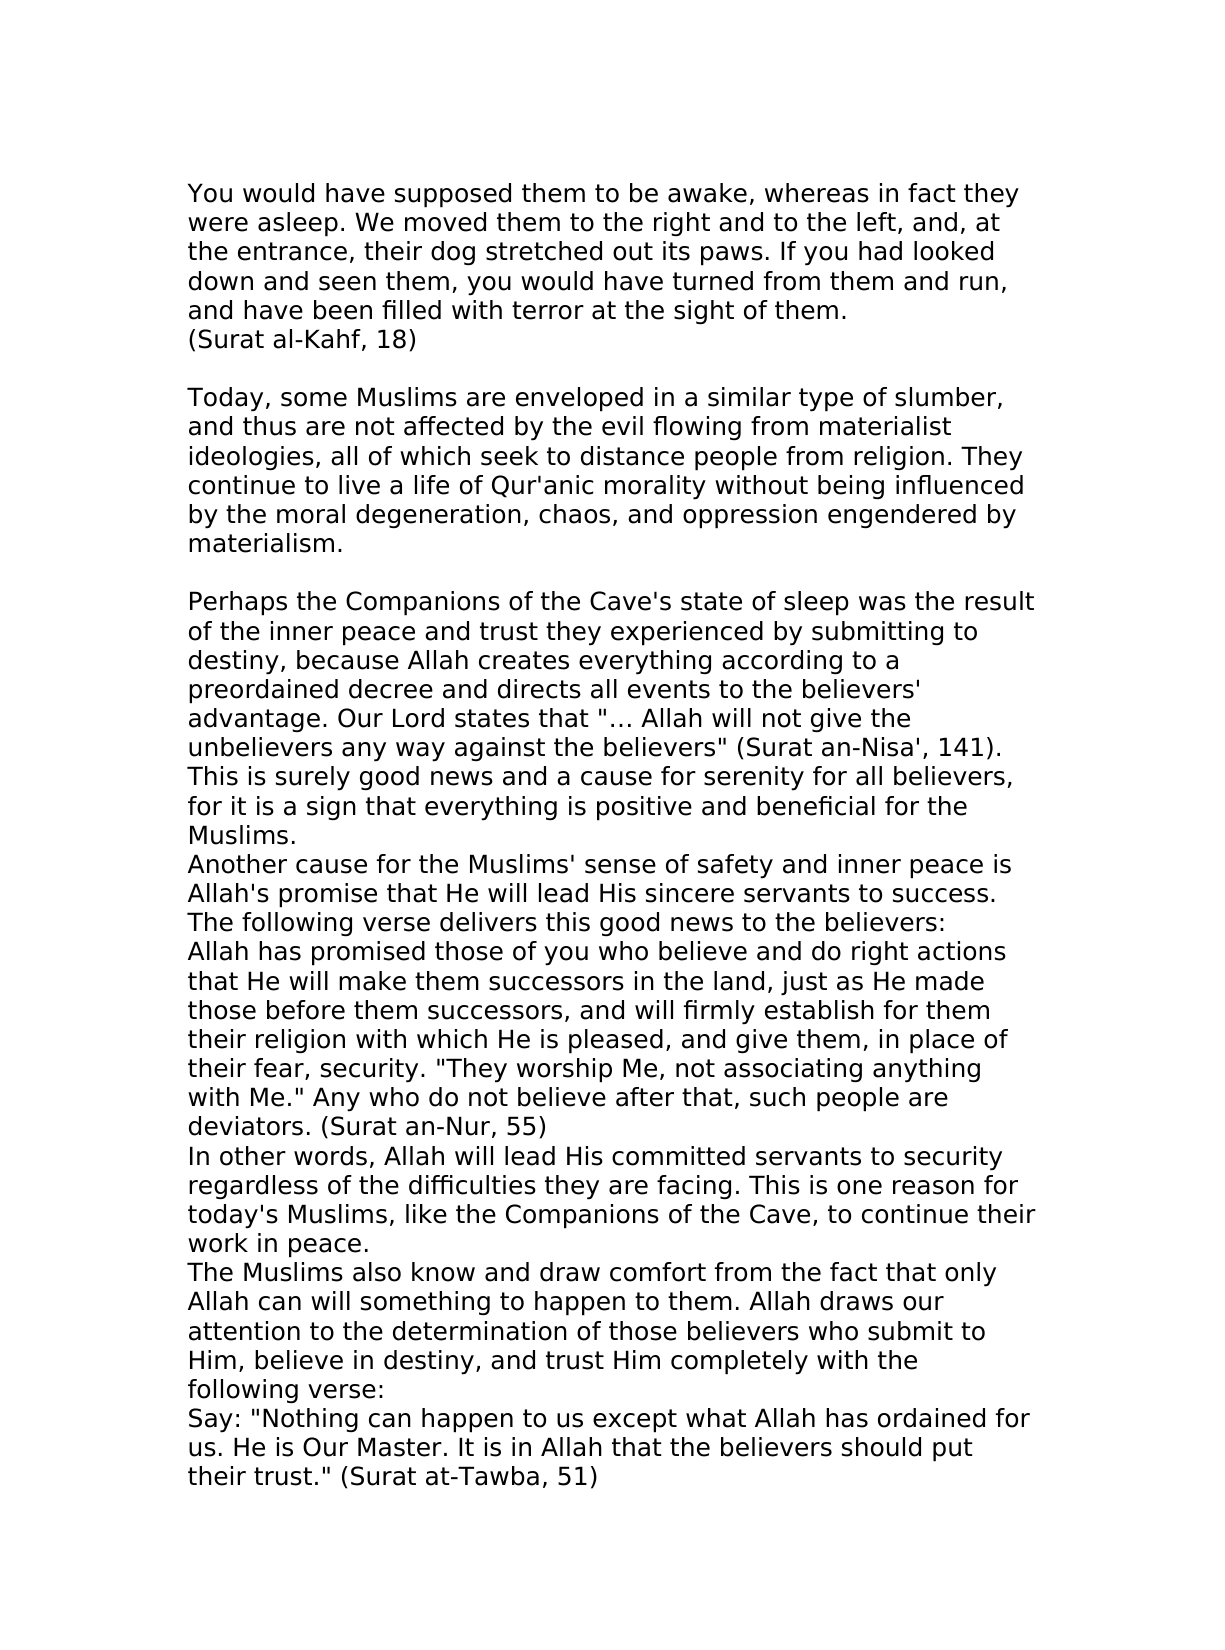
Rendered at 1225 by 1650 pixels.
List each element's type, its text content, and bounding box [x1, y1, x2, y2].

text You would have supposed them to be awake, whereas in fact they were asleep. We moved them to the right and to the left, and, at the entrance, their dog stretched out its paws. If you had looked down and seen them, you would have turned from them and run, and have been filled with terror at the sight of them. [187, 179, 1037, 325]
text Say: "Nothing can happen to us except what Allah has ordained for us. He is Our Master. It is in Allah that the believers should put their trust." (Surat at-Tawba, 51) [187, 1404, 1037, 1492]
text Perhaps the Companions of the Cave's state of sleep was the result of the inner peace and trust they experienced by submitting to destiny, because Allah creates everything according to a preordained decree and directs all events to the believers' advantage. Our Lord states that "… Allah will not give the unbelievers any way against the believers" (Surat an-Nisa', 141). This is surely good news and a cause for serenity for all believers, for it is a sign that everything is positive and beneficial for the Muslims. [187, 587, 1037, 850]
text Allah has promised those of you who believe and do right actions that He will make them successors in the land, just as He made those before them successors, and will firmly establish for them their religion with which He is pleased, and give them, in place of their fear, security. "They worship Me, not associating anything with Me." Any who do not believe after that, such people are deviators. (Surat an-Nur, 55) [187, 937, 1037, 1142]
text Another cause for the Muslims' sense of safety and inner peace is Allah's promise that He will lead His sincere servants to success. The following verse delivers this good news to the believers: [187, 850, 1037, 937]
text The Muslims also know and draw comfort from the fact that only Allah can will something to happen to them. Allah draws our attention to the determination of those believers who submit to Him, believe in destiny, and trust Him completely with the following verse: [187, 1258, 1037, 1404]
text Today, some Muslims are enveloped in a similar type of slumber, and thus are not affected by the evil flowing from materialist ideologies, all of which seek to distance people from religion. They continue to live a life of Qur'anic morality without being influenced by the moral degeneration, chaos, and oppression engendered by materialism. [187, 383, 1037, 558]
text In other words, Allah will lead His committed servants to security regardless of the difficulties they are facing. This is one reason for today's Muslims, like the Companions of the Cave, to continue their work in peace. [187, 1142, 1037, 1258]
text (Surat al-Kahf, 18) [187, 325, 1037, 354]
